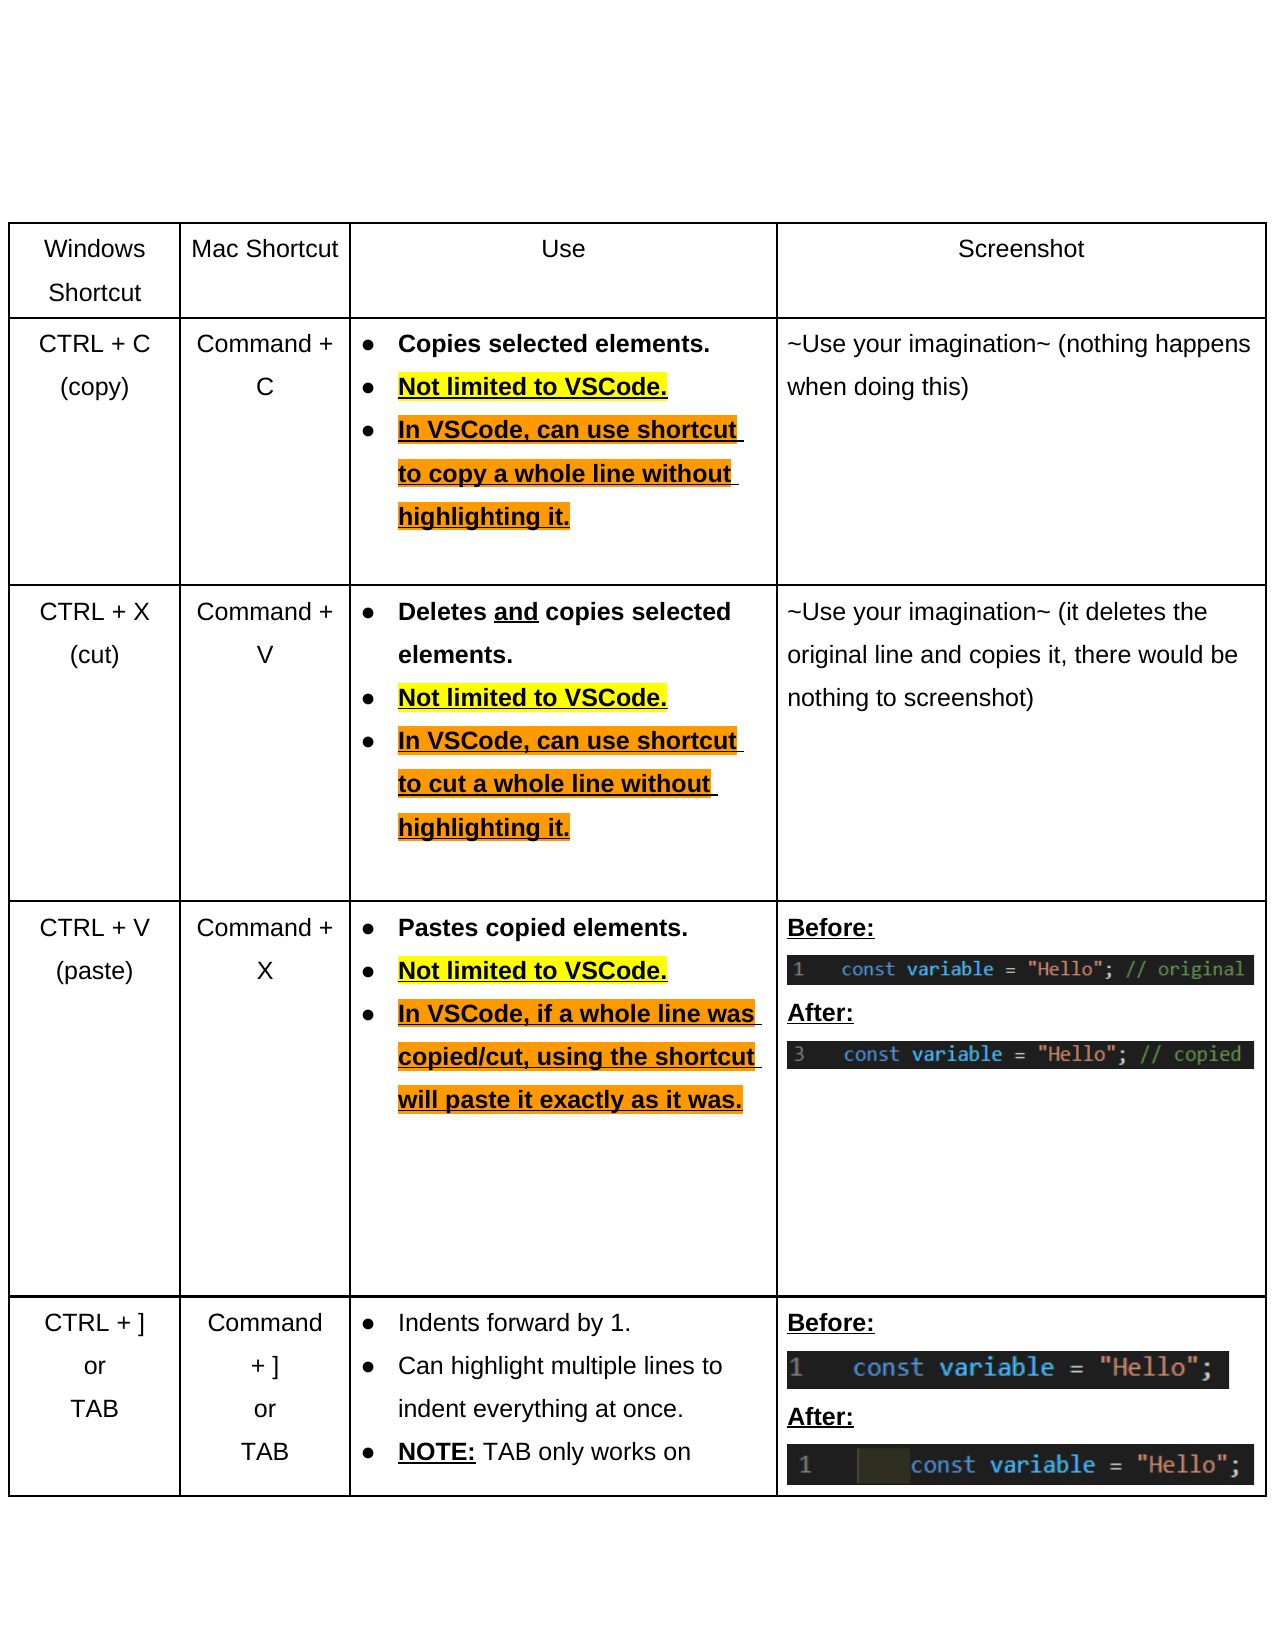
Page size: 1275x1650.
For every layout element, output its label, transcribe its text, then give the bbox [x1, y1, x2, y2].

picture [787, 955, 1255, 985]
table_cell Deletes and copies selected elements. Not limited to VSCode. In VSCode, can use shortcut to cut a whole line without highlighting it. [351, 586, 776, 900]
table_cell ~Use your imagination~ (it deletes the original line and copies it, there would be nothing to screenshot) [778, 586, 1265, 900]
table_cell CTRL + V (paste) [10, 902, 179, 1295]
table_header Screenshot [778, 224, 1265, 317]
table_cell CTRL + C (copy) [10, 319, 179, 584]
table_header Windows Shortcut [10, 224, 179, 317]
table_cell ~Use your imagination~ (nothing happens when doing this) [778, 319, 1265, 584]
picture [787, 1041, 1255, 1069]
table_cell Pastes copied elements. Not limited to VSCode. In VSCode, if a whole line was copied/cut, using the shortcut will paste it exactly as it was. [351, 902, 776, 1295]
table_header Mac Shortcut [181, 224, 349, 317]
table_cell Command + V [181, 586, 349, 900]
picture [787, 1444, 1255, 1485]
table_header Use [351, 224, 776, 317]
table_cell Before: After: [778, 902, 1265, 1295]
table_cell Command + X [181, 902, 349, 1295]
table_cell Command + ] or TAB [181, 1298, 349, 1495]
table_cell CTRL + ] or TAB [10, 1298, 179, 1495]
table_cell Indents forward by 1. Can highlight multiple lines to indent everything at once. NOTE: TAB only works on [351, 1298, 776, 1495]
table_cell CTRL + X (cut) [10, 586, 179, 900]
table_cell Before: After: [778, 1298, 1265, 1495]
table_cell Command + C [181, 319, 349, 584]
table_cell Copies selected elements. Not limited to VSCode. In VSCode, can use shortcut to copy a whole line without highlighting it. [351, 319, 776, 584]
picture [787, 1351, 1230, 1389]
